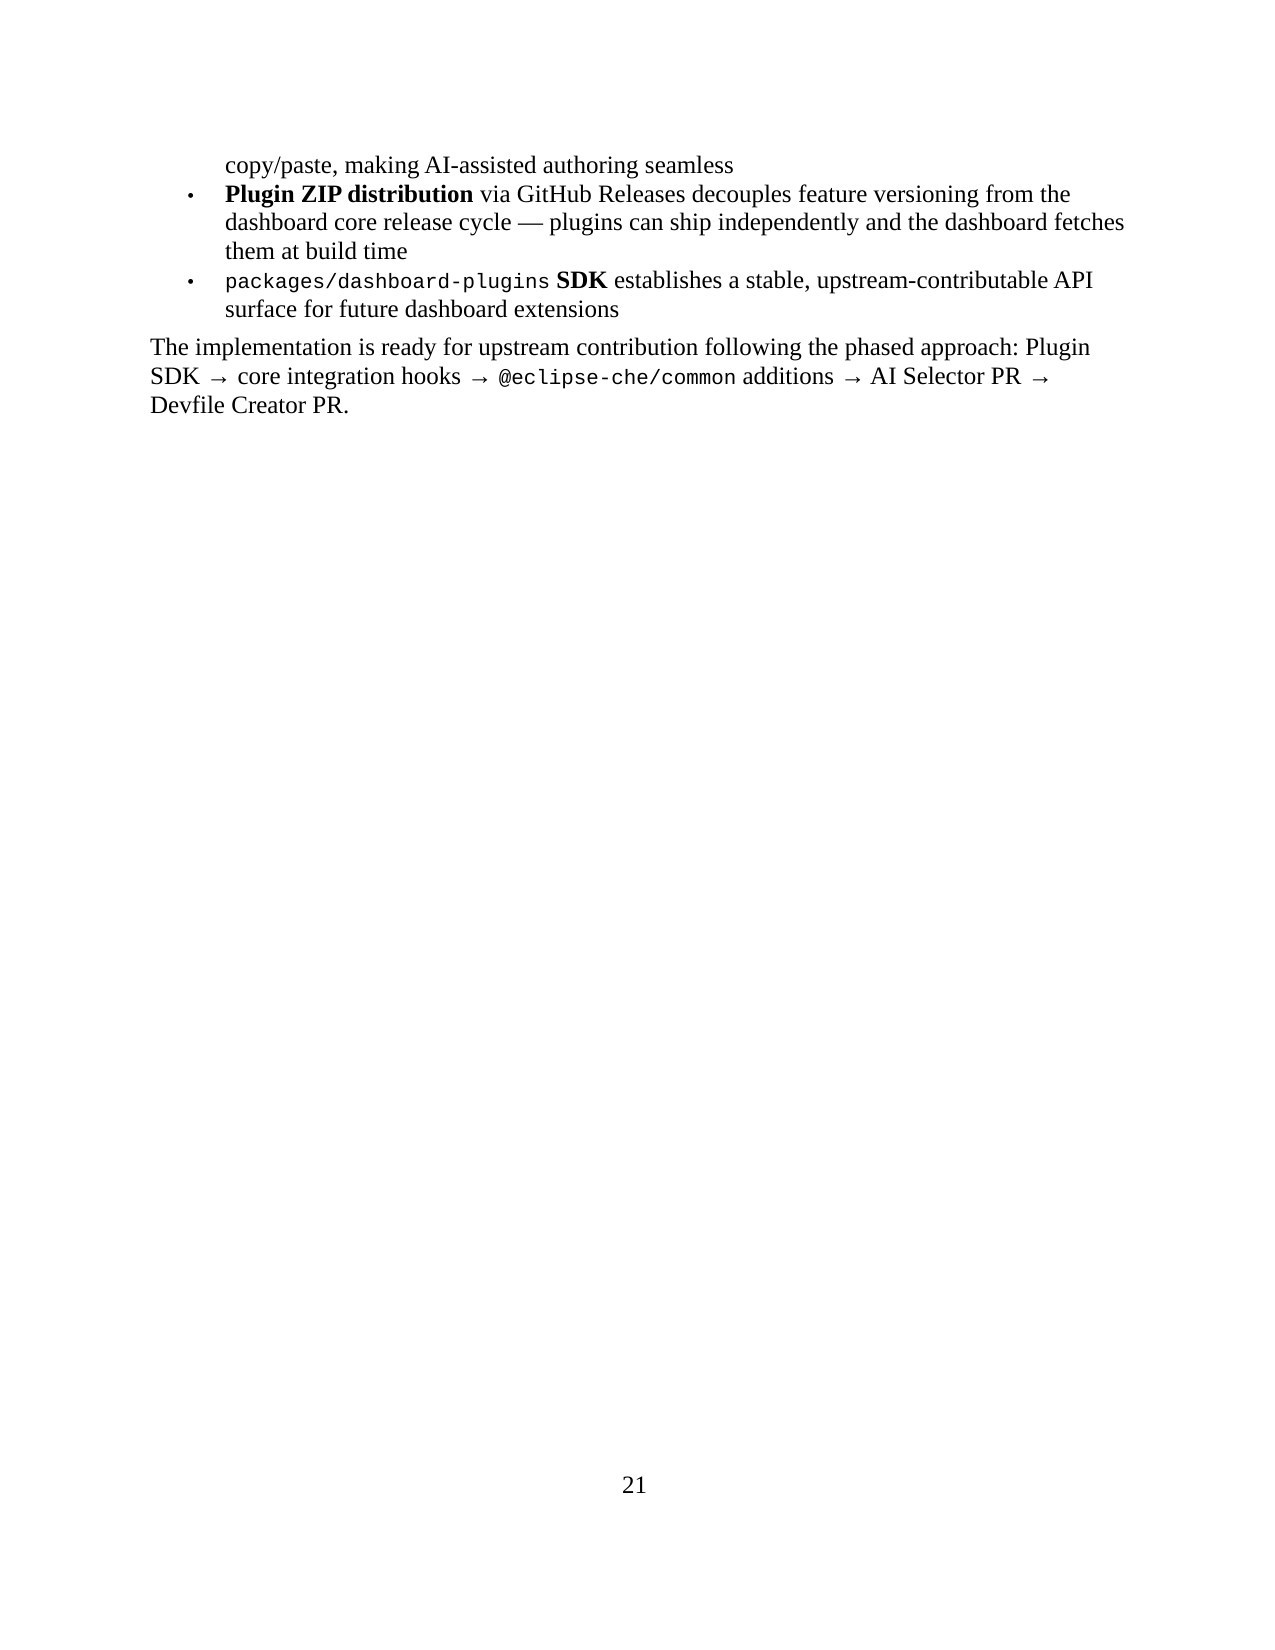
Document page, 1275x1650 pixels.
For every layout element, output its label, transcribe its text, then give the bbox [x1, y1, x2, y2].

list copy/paste, making AI-assisted authoring seamless [187, 150, 1125, 179]
list Plugin ZIP distribution via GitHub Releases decouples feature versioning from the dashboard core release cycle — plugins can ship independently and the dashboard fetches them at build time [187, 179, 1125, 265]
text The implementation is ready for upstream contribution following the phased approach: Plugin SDK → core integration hooks → @eclipse-che/common additions → AI Selector PR → Devfile Creator PR. [150, 332, 1125, 419]
list packages/dashboard-plugins SDK establishes a stable, upstream-contributable API surface for future dashboard extensions [187, 265, 1125, 323]
